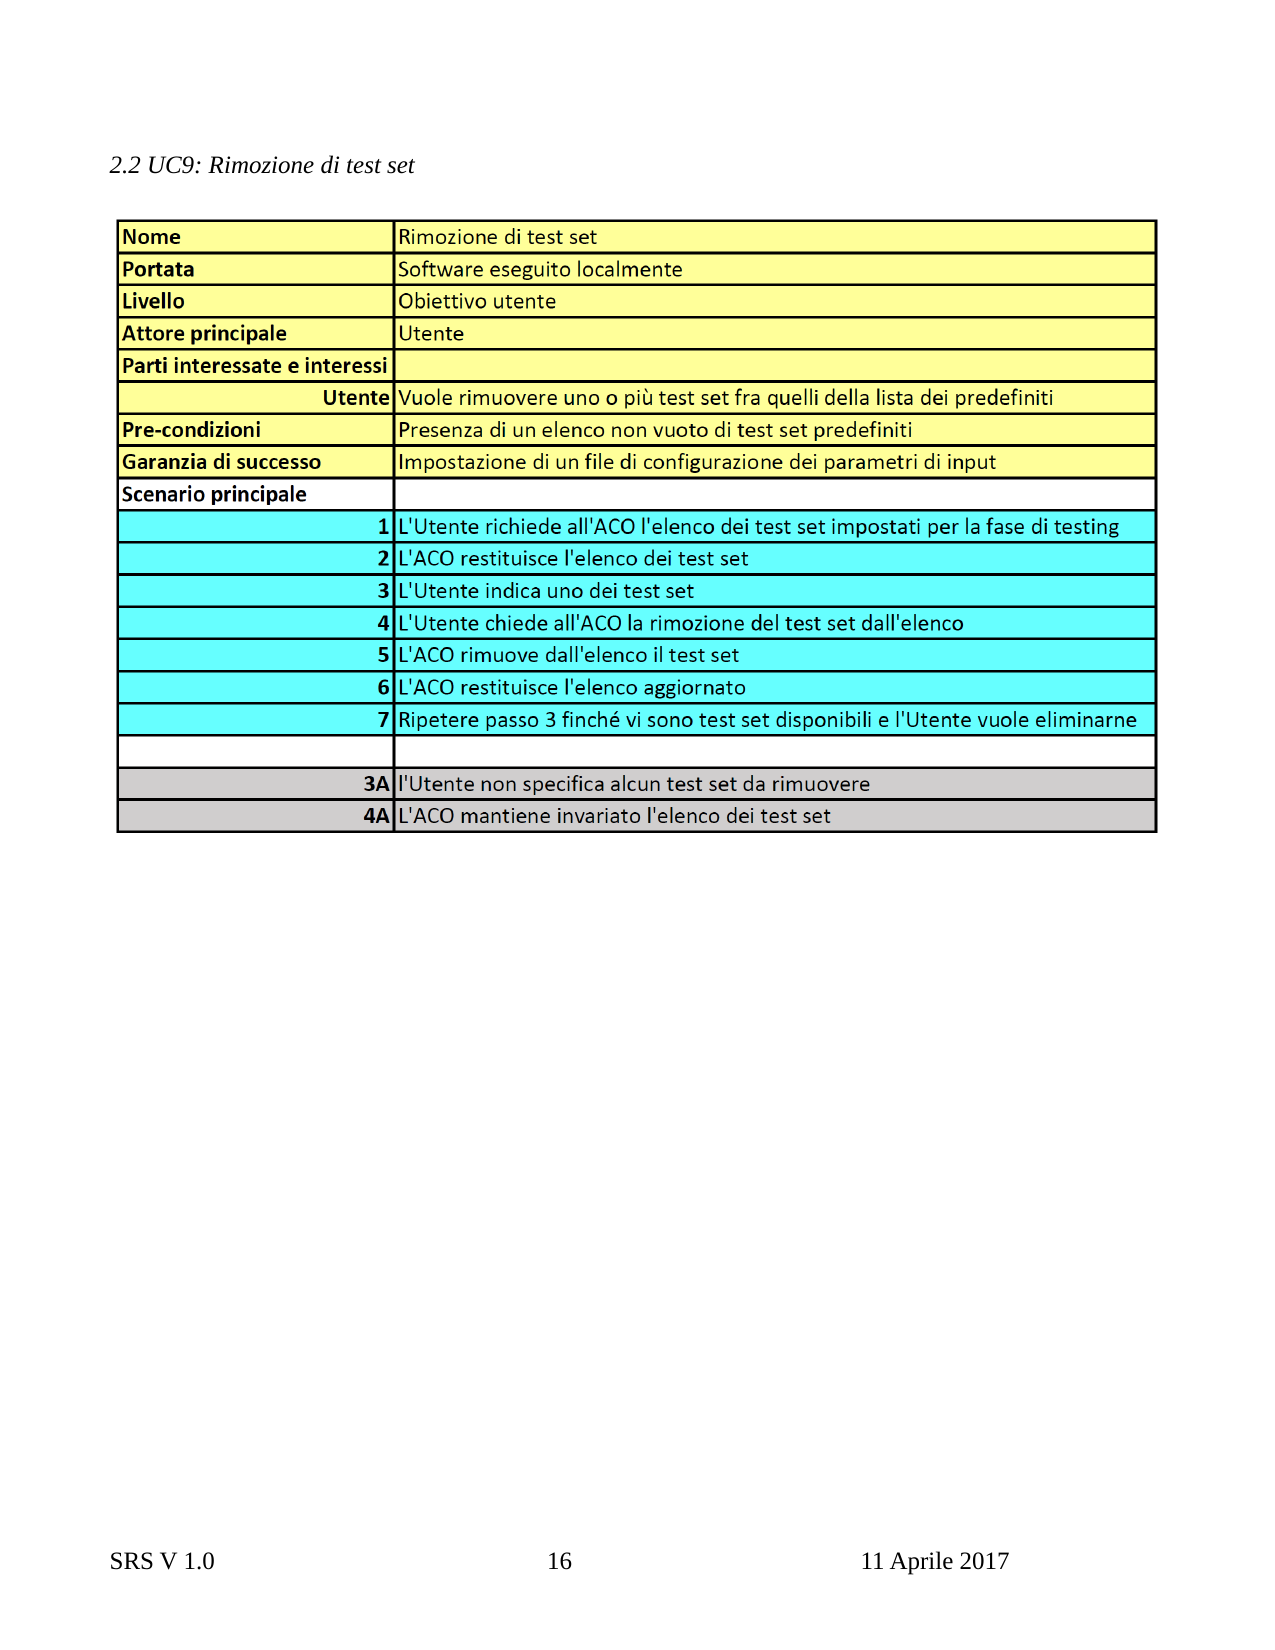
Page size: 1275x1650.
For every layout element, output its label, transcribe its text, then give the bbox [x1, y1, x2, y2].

picture [109, 212, 1163, 840]
subtitle 2.2 UC9: Rimozione di test set [109, 150, 1162, 179]
